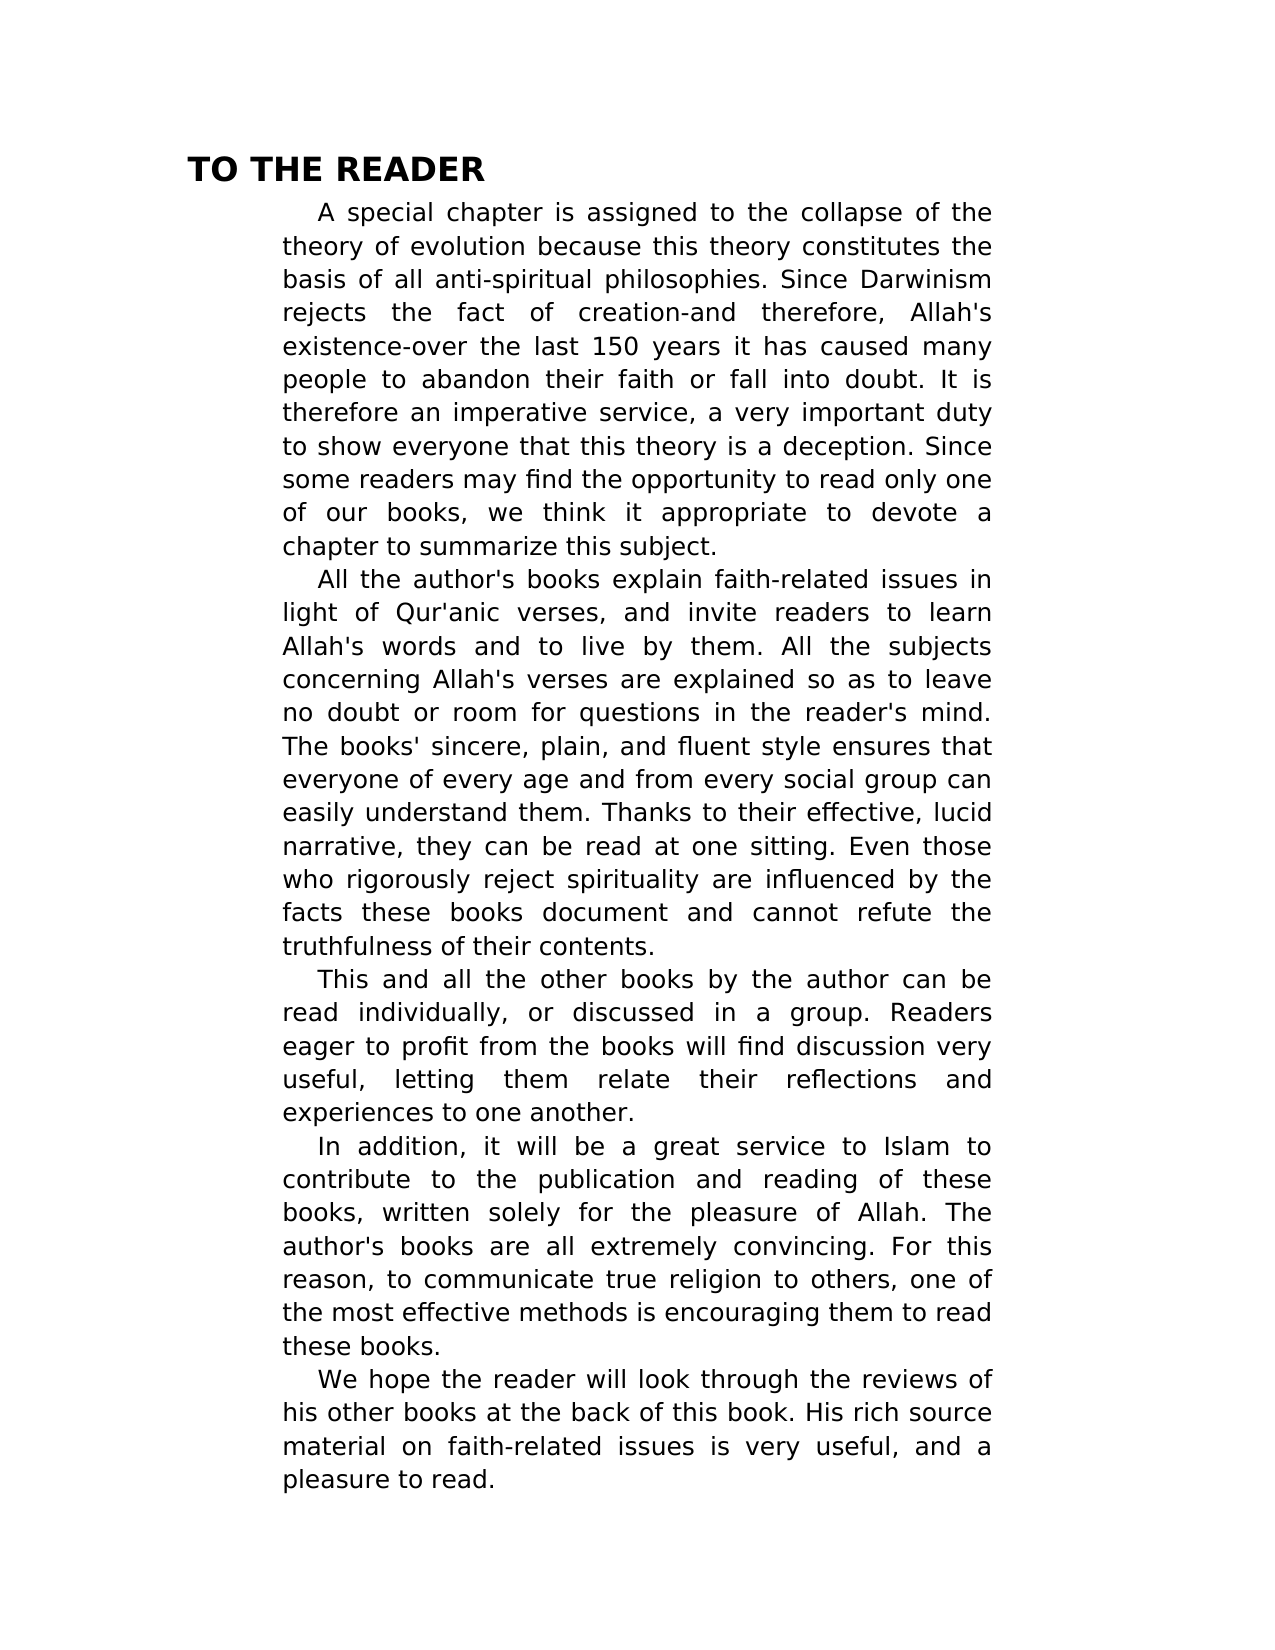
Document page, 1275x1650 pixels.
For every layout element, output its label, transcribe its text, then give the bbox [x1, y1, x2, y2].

text A special chapter is assigned to the collapse of the theory of evolution because this theory constitutes the basis of all anti-spiritual philosophies. Since Darwinism rejects the fact of creation-and therefore, Allah's existence-over the last 150 years it has caused many people to abandon their faith or fall into doubt. It is therefore an imperative service, a very important duty to show everyone that this theory is a deception. Since some readers may find the opportunity to read only one of our books, we think it appropriate to devote a chapter to summarize this subject. [282, 195, 993, 562]
text This and all the other books by the author can be read individually, or discussed in a group. Readers eager to profit from the books will find discussion very useful, letting them relate their reflections and experiences to one another. [282, 962, 993, 1128]
subtitle TO THE READER [187, 150, 1087, 189]
text All the author's books explain faith-related issues in light of Qur'anic verses, and invite readers to learn Allah's words and to live by them. All the subjects concerning Allah's verses are explained so as to leave no doubt or room for questions in the reader's mind. The books' sincere, plain, and fluent style ensures that everyone of every age and from every social group can easily understand them. Thanks to their effective, lucid narrative, they can be read at one sitting. Even those who rigorously reject spirituality are influenced by the facts these books document and cannot refute the truthfulness of their contents. [282, 562, 993, 962]
text We hope the reader will look through the reviews of his other books at the back of this book. His rich source material on faith-related issues is very useful, and a pleasure to read. [282, 1362, 993, 1495]
text In addition, it will be a great service to Islam to contribute to the publication and reading of these books, written solely for the pleasure of Allah. The author's books are all extremely convincing. For this reason, to communicate true religion to others, one of the most effective methods is encouraging them to read these books. [282, 1128, 993, 1362]
